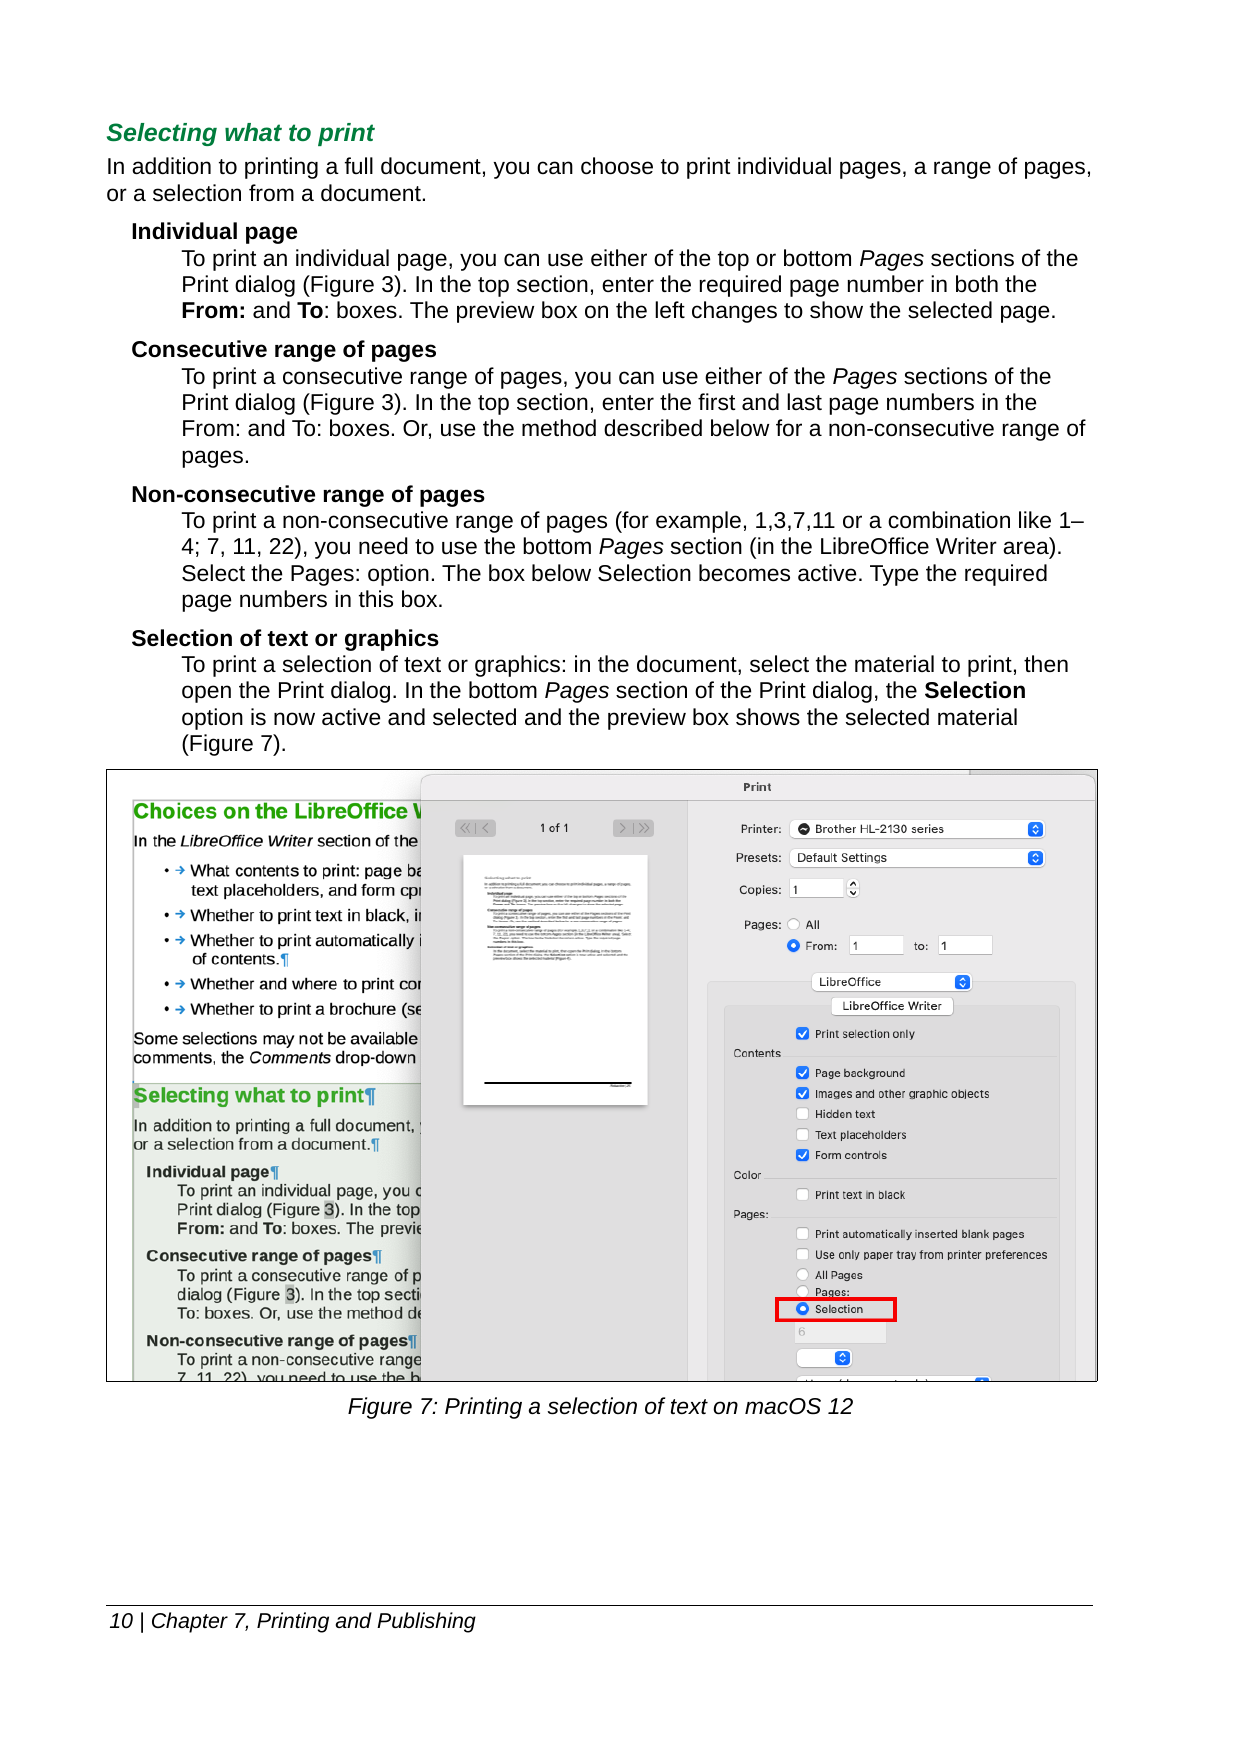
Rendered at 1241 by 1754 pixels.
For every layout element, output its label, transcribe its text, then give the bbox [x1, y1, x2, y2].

subtitle Selecting what to print [106, 118, 1093, 147]
picture [107, 770, 1097, 1381]
text To print a non-consecutive range of pages (for example, 1,3,7,11 or a combination like 1–4; 7, 11, 22), you need to use the bottom Pages section (in the LibreOffice Writer area). Select the Pages: option. The box below Selection becomes active. Type the required page numbers in this box. [181, 507, 1093, 612]
text To print a consecutive range of pages, you can use either of the Pages sections of the Print dialog (Figure 3). In the top section, enter the first and last page numbers in the From: and To: boxes. Or, use the method described below for a non-consecutive range of pages. [181, 363, 1093, 468]
text Figure 7: Printing a selection of text on macOS 12 [106, 1393, 1097, 1420]
text Selection of text or graphics [131, 625, 1093, 651]
list In addition to printing a full document, you can choose to print individual pages, a range of pages, or a selection from a document. [106, 153, 1093, 206]
text To print a selection of text or graphics: in the document, select the material to print, then open the Print dialog. In the bottom Pages section of the Print dialog, the Selection option is now active and selected and the preview box shows the selected material (Figure 7). [181, 651, 1093, 757]
text Individual page [131, 218, 1093, 245]
text Consecutive range of pages [131, 336, 1093, 363]
text Non-consecutive range of pages [131, 481, 1093, 507]
text To print an individual page, you can use either of the top or bottom Pages sections of the Print dialog (Figure 3). In the top section, enter the required page number in both the From: and To: boxes. The preview box on the left changes to show the selected page. [181, 245, 1093, 324]
